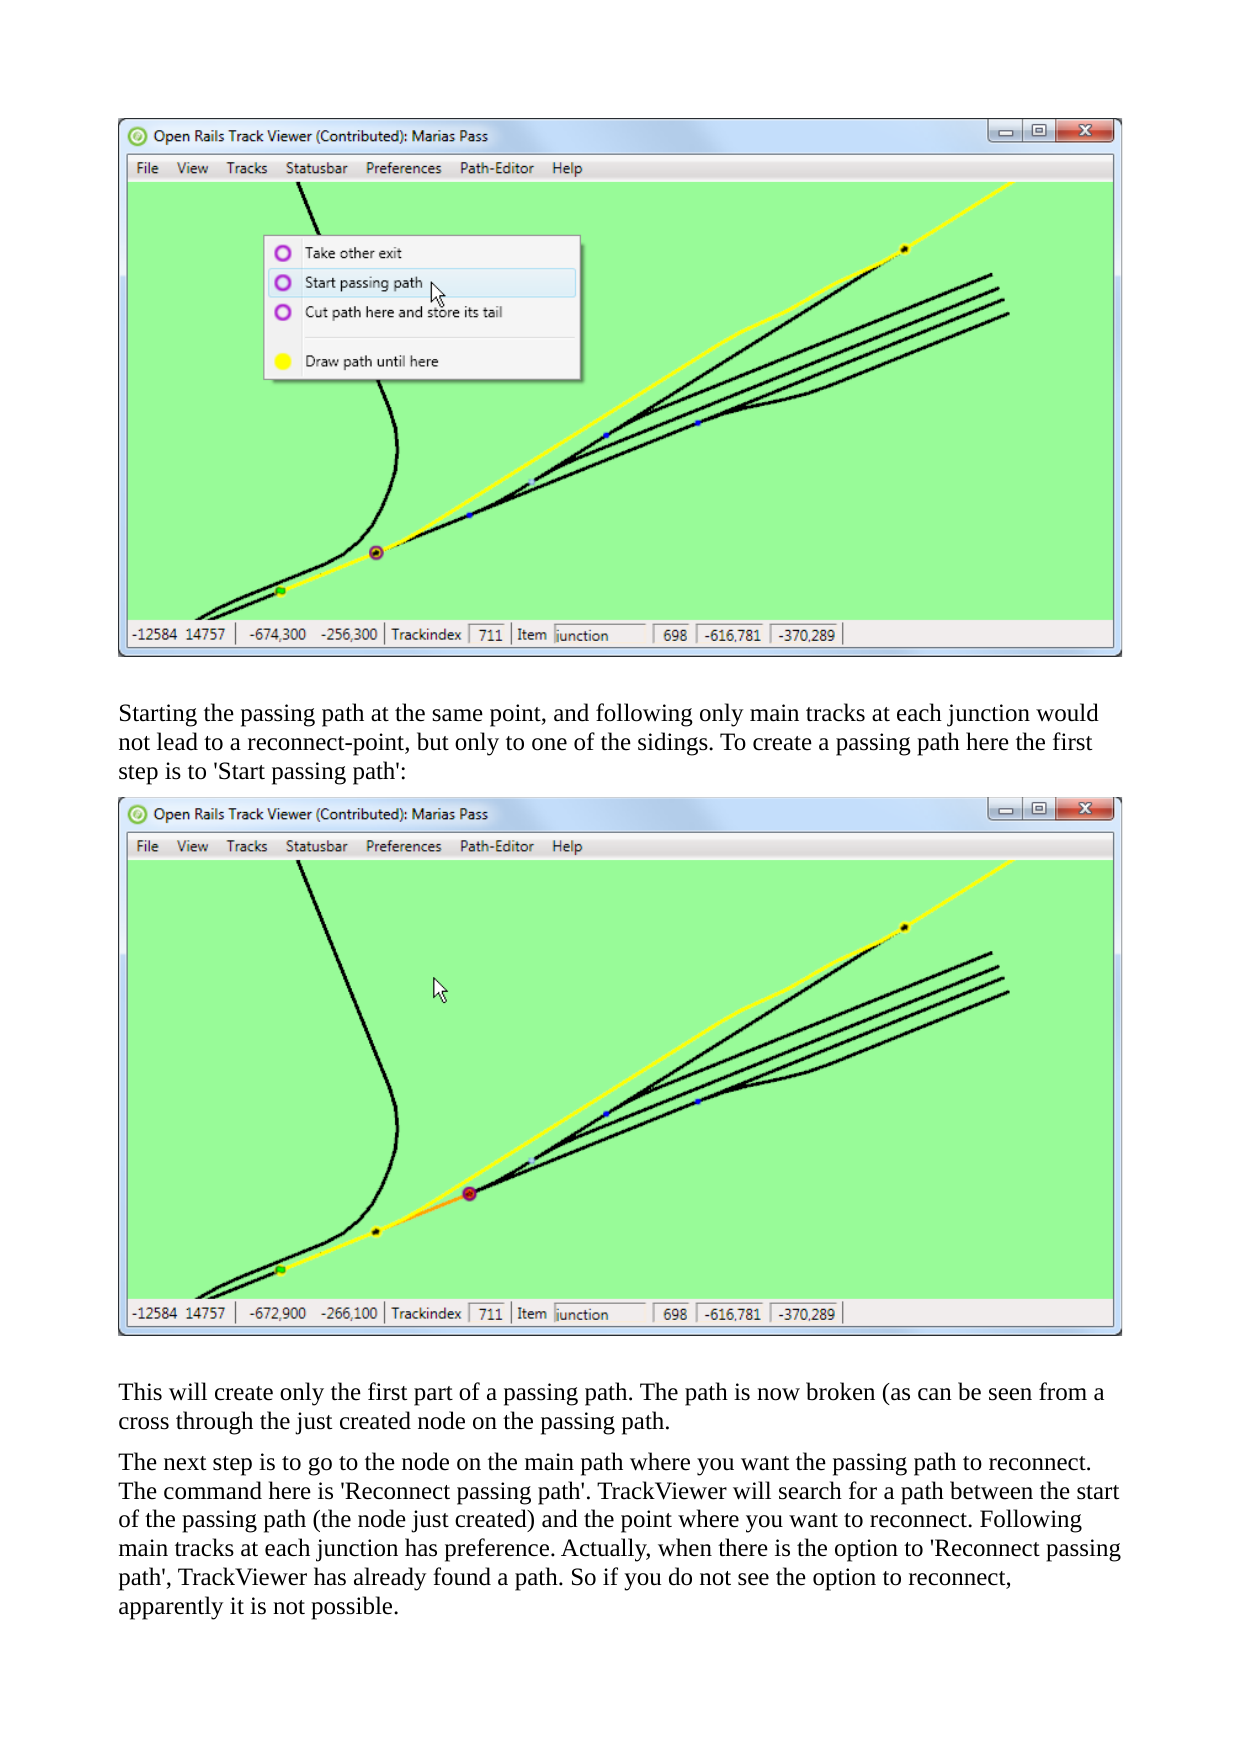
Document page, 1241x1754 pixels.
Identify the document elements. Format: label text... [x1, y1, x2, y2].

text This will create only the first part of a passing path. The path is now broken (as can be seen from a cross through the just created node on the passing path. [118, 1377, 1122, 1434]
text Starting the passing path at the same point, and following only main tracks at each junction would not lead to a reconnect-point, but only to one of the sidings. To create a passing path here the first step is to 'Start passing path': [118, 698, 1122, 784]
picture [118, 118, 1123, 657]
text The next step is to go to the node on the main path where you want the passing path to reconnect. The command here is 'Reconnect passing path'. TrackViewer will search for a path between the start of the passing path (the node just created) and the point where you want to reconnect. Following main tracks at each junction has preference. Actually, when there is the option to 'Reconnect passing path', TrackViewer has already found a path. So if you do not see the option to reconnect, apparently it is not possible. [118, 1447, 1122, 1619]
picture [118, 797, 1123, 1336]
